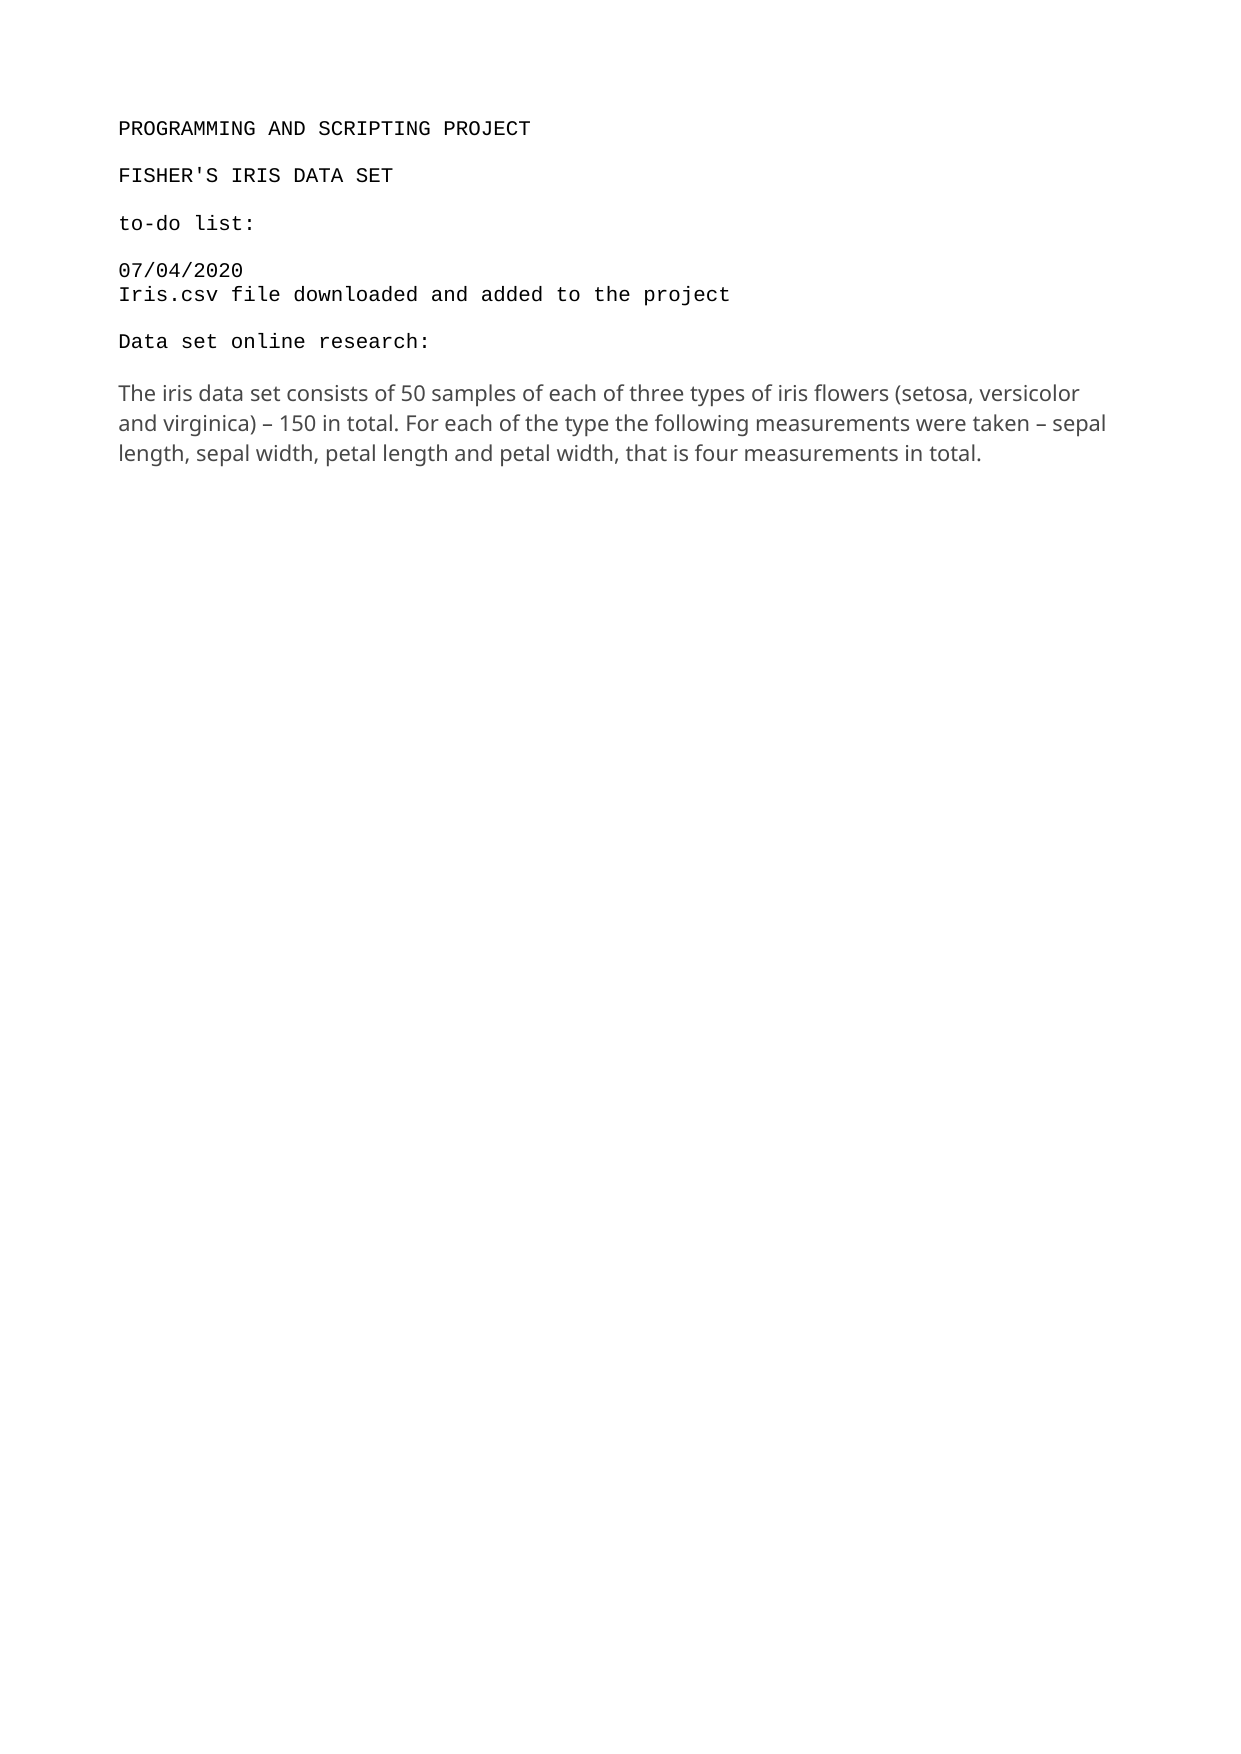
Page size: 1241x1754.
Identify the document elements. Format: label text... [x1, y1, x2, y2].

text Data set online research: [118, 331, 1122, 354]
text PROGRAMMING AND SCRIPTING PROJECT [118, 118, 1122, 142]
text to-do list: [118, 213, 1122, 236]
text The iris data set consists of 50 samples of each of three types of iris flowers (setosa, versicolor and virginica) – 150 in total. For each of the type the following measurements were taken – sepal length, sepal width, petal length and petal width, that is four measurements in total. [118, 378, 1122, 468]
text 07/04/2020 [118, 260, 1122, 284]
text FISHER'S IRIS DATA SET [118, 165, 1122, 189]
text Iris.csv file downloaded and added to the project [118, 284, 1122, 307]
